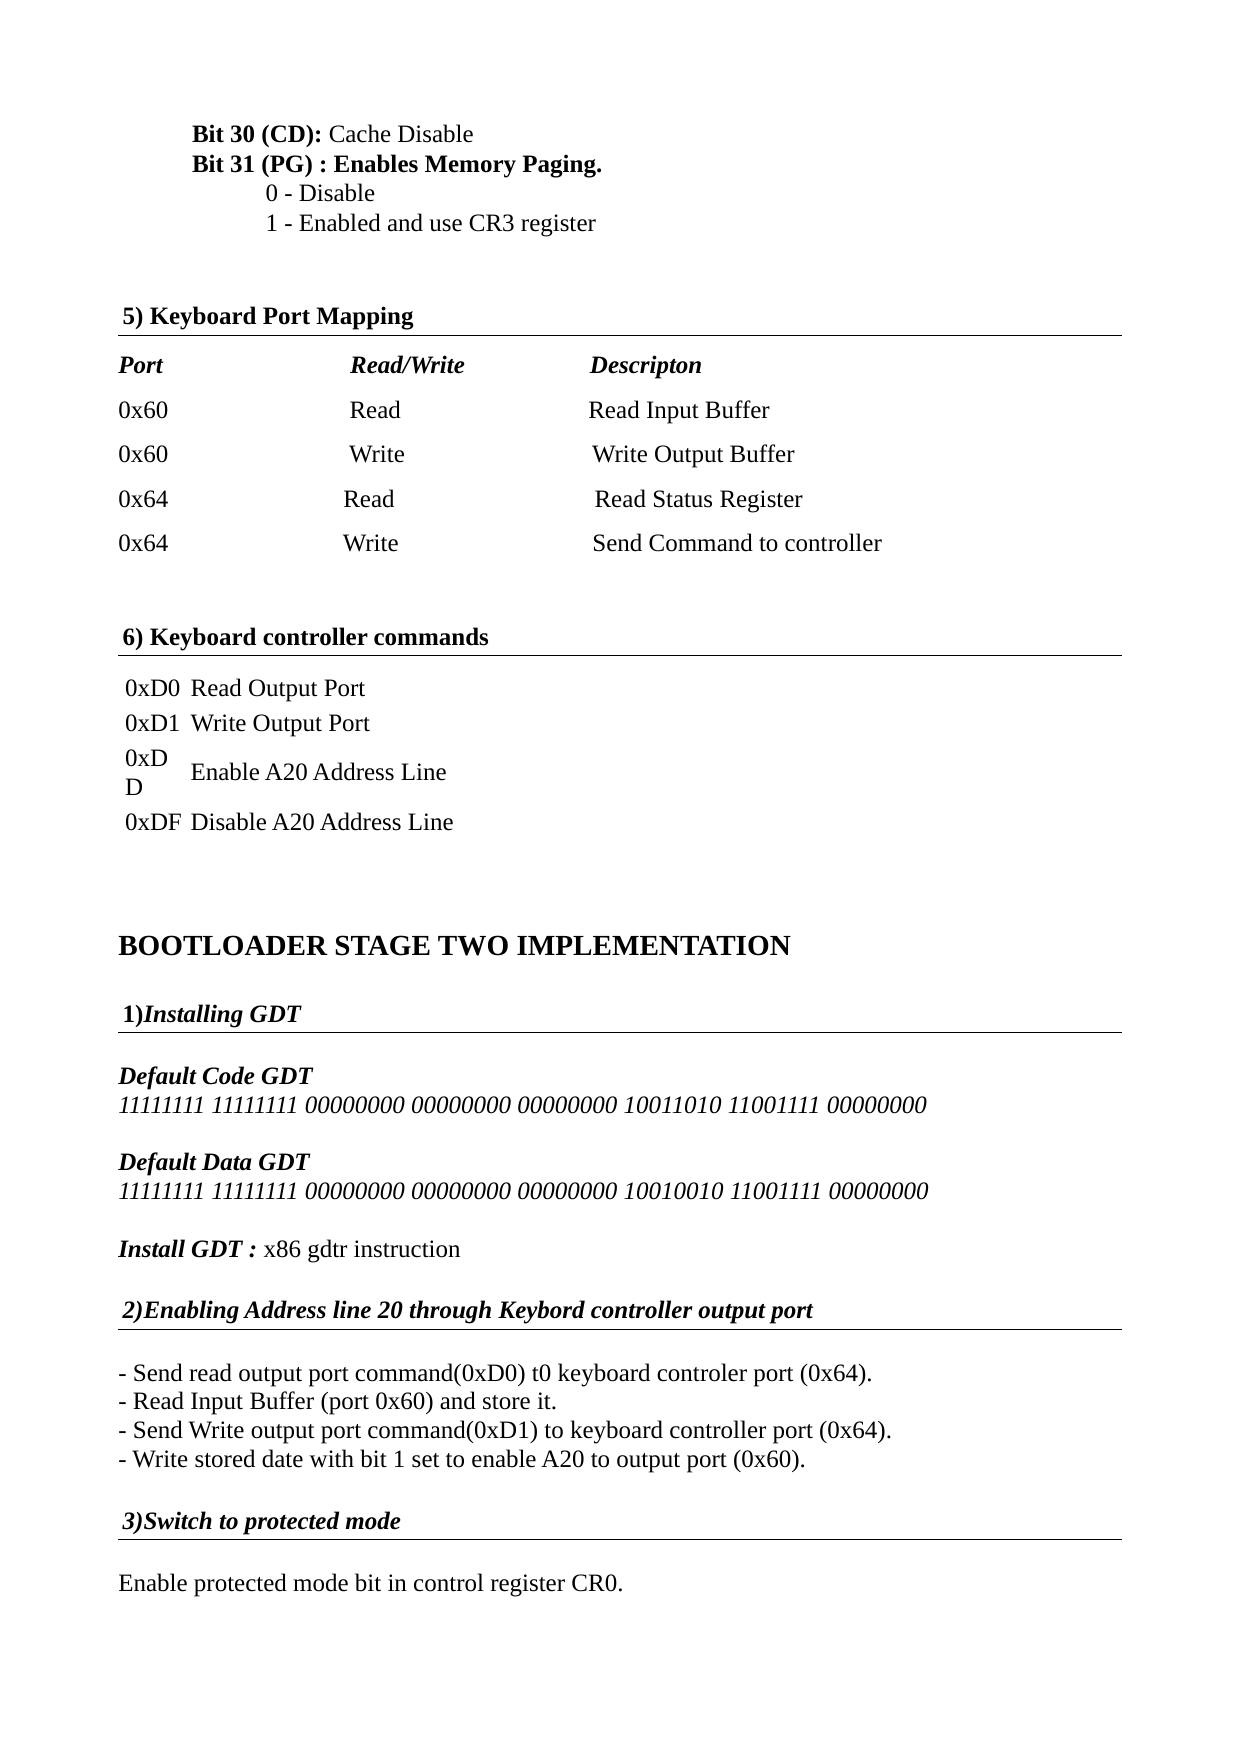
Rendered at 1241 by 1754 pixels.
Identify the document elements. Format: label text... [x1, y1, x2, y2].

text Default Data GDT [118, 1147, 1122, 1176]
text 0x64 Write Send Command to controller [118, 527, 1122, 557]
table_cell Enable A20 Address Line [189, 741, 459, 803]
text Port Read/Write Descripton [118, 349, 1122, 379]
text 11111111 11111111 00000000 00000000 00000000 10010010 11001111 00000000 [118, 1176, 1122, 1205]
text 11111111 11111111 00000000 00000000 00000000 10011010 11001111 00000000 [118, 1090, 1122, 1119]
text - Write stored date with bit 1 set to enable A20 to output port (0x60). [118, 1444, 1122, 1473]
table_header 0xD0 [123, 671, 187, 705]
table_cell 0xDF [123, 805, 187, 838]
text 6) Keyboard controller commands [118, 616, 1122, 655]
table_cell Disable A20 Address Line [189, 805, 459, 838]
table_header Read Output Port [189, 671, 459, 705]
text 0x64 Read Read Status Register [118, 483, 1122, 513]
list Bit 31 (PG) : Enables Memory Paging. [118, 148, 1122, 177]
text Default Code GDT [118, 1061, 1122, 1090]
text BOOTLOADER STAGE TWO IMPLEMENTATION [118, 928, 1122, 961]
table_cell 0xDD [123, 741, 187, 803]
text 5) Keyboard Port Mapping [118, 296, 1122, 335]
text 3)Switch to protected mode [118, 1501, 1122, 1539]
text Install GDT : x86 gdtr instruction [118, 1234, 1122, 1262]
text - Send Write output port command(0xD1) to keyboard controller port (0x64). [118, 1415, 1122, 1444]
table_cell Write Output Port [189, 706, 459, 740]
list 0 - Disable [118, 177, 1122, 207]
text 0x60 Write Write Output Buffer [118, 438, 1122, 468]
table_cell 0xD1 [123, 706, 187, 740]
text 0x60 Read Read Input Buffer [118, 394, 1122, 424]
text 1)Installing GDT [118, 995, 1122, 1032]
list 1 - Enabled and use CR3 register [118, 207, 1122, 237]
text - Read Input Buffer (port 0x60) and store it. [118, 1386, 1122, 1415]
list Bit 30 (CD): Cache Disable [118, 118, 1122, 148]
text 2)Enabling Address line 20 through Keybord controller output port [118, 1291, 1122, 1329]
text - Send read output port command(0xD0) t0 keyboard controler port (0x64). [118, 1358, 1122, 1386]
text Enable protected mode bit in control register CR0. [118, 1568, 1122, 1596]
